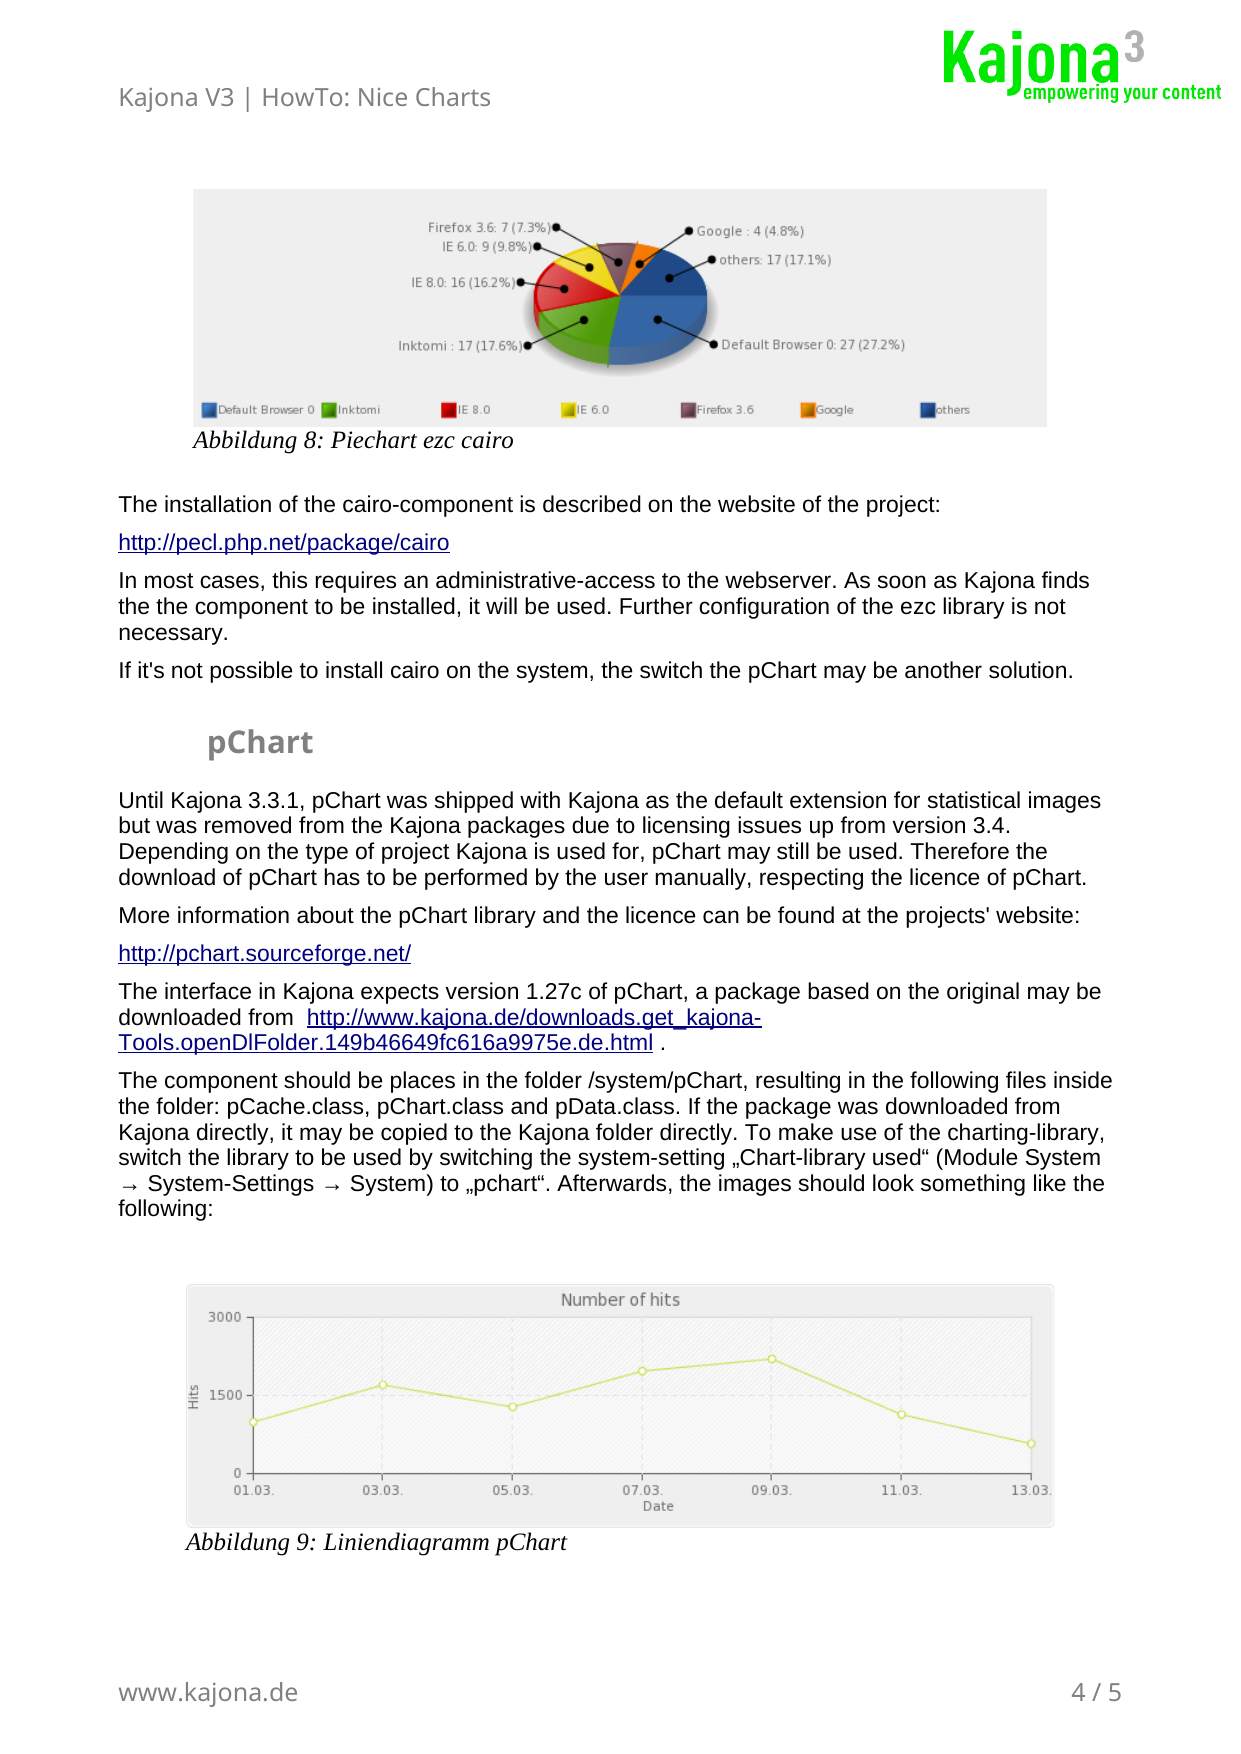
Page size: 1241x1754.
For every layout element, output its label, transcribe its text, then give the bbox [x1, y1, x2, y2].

text If it's not possible to install cairo on the system, the switch the pChart may be another solution. [118, 658, 1122, 683]
text http://pchart.sourceforge.net/ [118, 940, 1122, 966]
text More information about the pChart library and the licence can be found at the projects' website: [118, 902, 1122, 928]
picture [186, 1284, 1055, 1528]
picture [193, 189, 1048, 427]
text Abbildung 8: Piechart ezc cairo [193, 427, 1047, 454]
text Until Kajona 3.3.1, pChart was shipped with Kajona as the default extension for statistical images but was removed from the Kajona packages due to licensing issues up from version 3.4. Depending on the type of project Kajona is used for, pChart may still be used. Therefore the download of pChart has to be performed by the user manually, respecting the licence of pChart. [118, 787, 1122, 890]
text The installation of the cairo-component is described on the website of the project: [118, 492, 1122, 518]
text http://pecl.php.net/package/cairo [118, 530, 1122, 556]
text In most cases, this requires an administrative-access to the webserver. As soon as Kajona finds the the component to be installed, it will be used. Further configuration of the ezc library is not necessary. [118, 568, 1122, 645]
text The component should be places in the folder /system/pChart, resulting in the following files inside the folder: pCache.class, pChart.class and pData.class. If the package was downloaded from Kajona directly, it may be copied to the Kajona folder directly. To make use of the charting-library, switch the library to be used by switching the system-setting „Chart-library used“ (Module System → System-Settings → System) to „pchart“. Afterwards, the images should look something like the following: [118, 1068, 1122, 1222]
subtitle pChart [118, 721, 1122, 763]
text The interface in Kajona expects version 1.27c of pChart, a package based on the original may be downloaded from http://www.kajona.de/downloads.get_kajona-Tools.openDlFolder.149b46649fc616a9975e.de.html . [118, 978, 1122, 1055]
picture [944, 30, 1221, 103]
text Abbildung 9: Liniendiagramm pChart [186, 1528, 1054, 1555]
